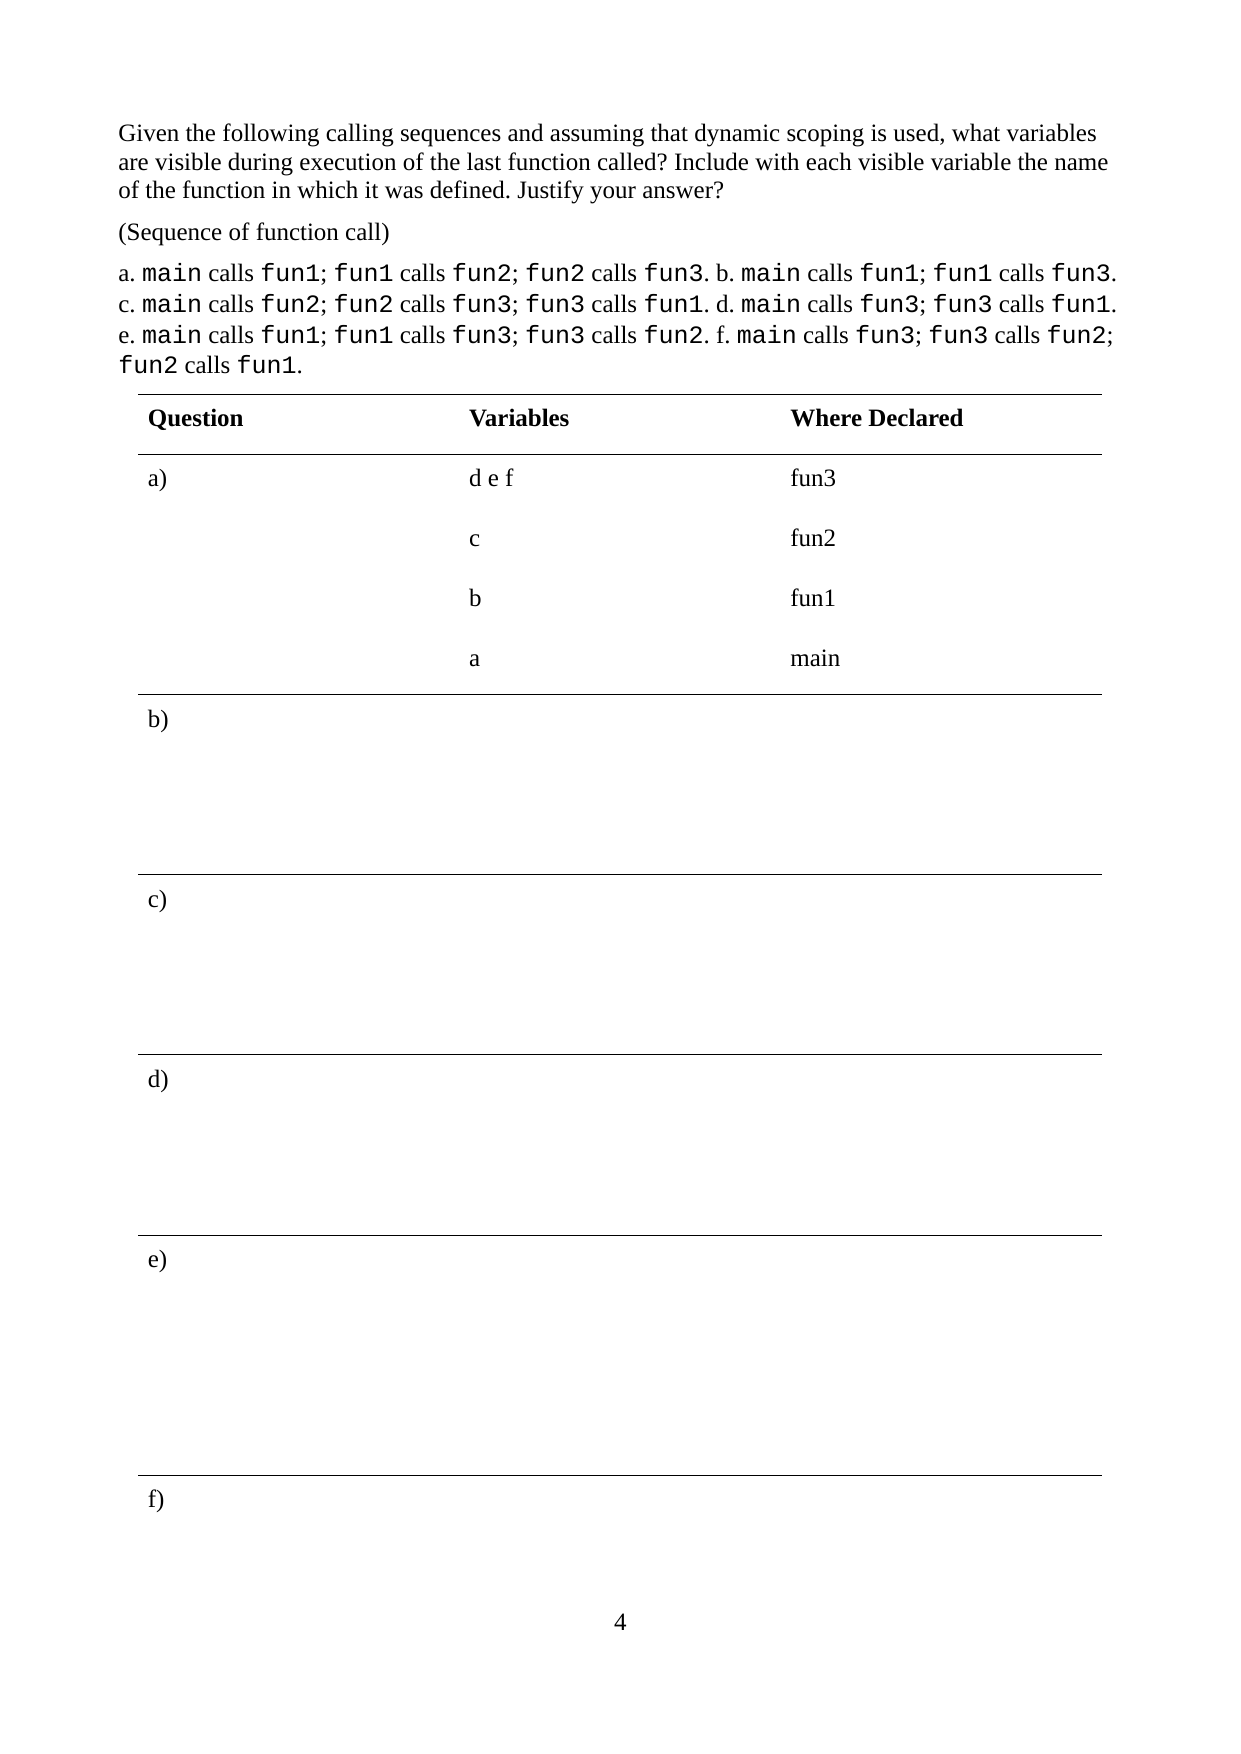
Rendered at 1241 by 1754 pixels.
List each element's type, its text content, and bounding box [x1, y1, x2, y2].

table_cell [138, 574, 459, 634]
table_cell [460, 994, 781, 1054]
table_header Where Declared [781, 395, 1102, 454]
table_cell [460, 875, 781, 934]
table_cell [460, 1175, 781, 1234]
table_cell main [781, 634, 1102, 694]
table_cell b [460, 574, 781, 634]
table_cell [781, 1476, 1102, 1535]
table_cell [460, 1055, 781, 1114]
table_cell c [460, 514, 781, 574]
table_cell a [460, 634, 781, 694]
table_cell d) [138, 1055, 459, 1114]
table_cell [781, 1295, 1102, 1354]
table_cell [781, 1355, 1102, 1414]
table_cell [781, 934, 1102, 994]
table_cell [781, 1115, 1102, 1174]
table_cell [138, 1295, 459, 1354]
table_cell [460, 1415, 781, 1474]
table_cell fun3 [781, 455, 1102, 514]
table_cell [460, 814, 781, 874]
table_cell [781, 814, 1102, 874]
table_cell a) [138, 455, 459, 514]
table_cell [781, 1055, 1102, 1114]
table_cell [781, 1236, 1102, 1294]
table_cell [460, 754, 781, 814]
table_cell [460, 695, 781, 754]
table_cell [781, 994, 1102, 1054]
table_cell [138, 1415, 459, 1474]
table_cell d e f [460, 455, 781, 514]
table_cell [138, 814, 459, 874]
table_cell [781, 1175, 1102, 1234]
table_cell fun1 [781, 574, 1102, 634]
text Given the following calling sequences and assuming that dynamic scoping is used, what variables are visible during execution of the last function called? Include with each visible variable the name of the function in which it was defined. Justify your answer? [118, 118, 1122, 204]
table_header Variables [460, 395, 781, 454]
text a. main calls fun1; fun1 calls fun2; fun2 calls fun3. b. main calls fun1; fun1 calls fun3. c. main calls fun2; fun2 calls fun3; fun3 calls fun1. d. main calls fun3; fun3 calls fun1. e. main calls fun1; fun1 calls fun3; fun3 calls fun2. f. main calls fun3; fun3 calls fun2; fun2 calls fun1. [118, 258, 1122, 381]
table_cell c) [138, 875, 459, 934]
table_cell [138, 994, 459, 1054]
table_header Question [138, 395, 459, 454]
text (Sequence of function call) [118, 217, 1122, 246]
table_cell [781, 1415, 1102, 1474]
table_cell [781, 695, 1102, 754]
table_cell [460, 1295, 781, 1354]
table_cell [460, 1115, 781, 1174]
table_cell [781, 754, 1102, 814]
table_cell [138, 754, 459, 814]
table_cell [460, 1476, 781, 1535]
table_cell [138, 1115, 459, 1174]
table_cell [460, 1355, 781, 1414]
table_cell [138, 634, 459, 694]
table_cell fun2 [781, 514, 1102, 574]
table_cell b) [138, 695, 459, 754]
table_cell [460, 1236, 781, 1294]
table_cell [138, 1355, 459, 1414]
table_cell [138, 514, 459, 574]
table_cell [138, 1175, 459, 1234]
table_cell f) [138, 1476, 459, 1535]
table_cell [781, 875, 1102, 934]
table_cell e) [138, 1236, 459, 1294]
table_cell [138, 934, 459, 994]
table_cell [460, 934, 781, 994]
